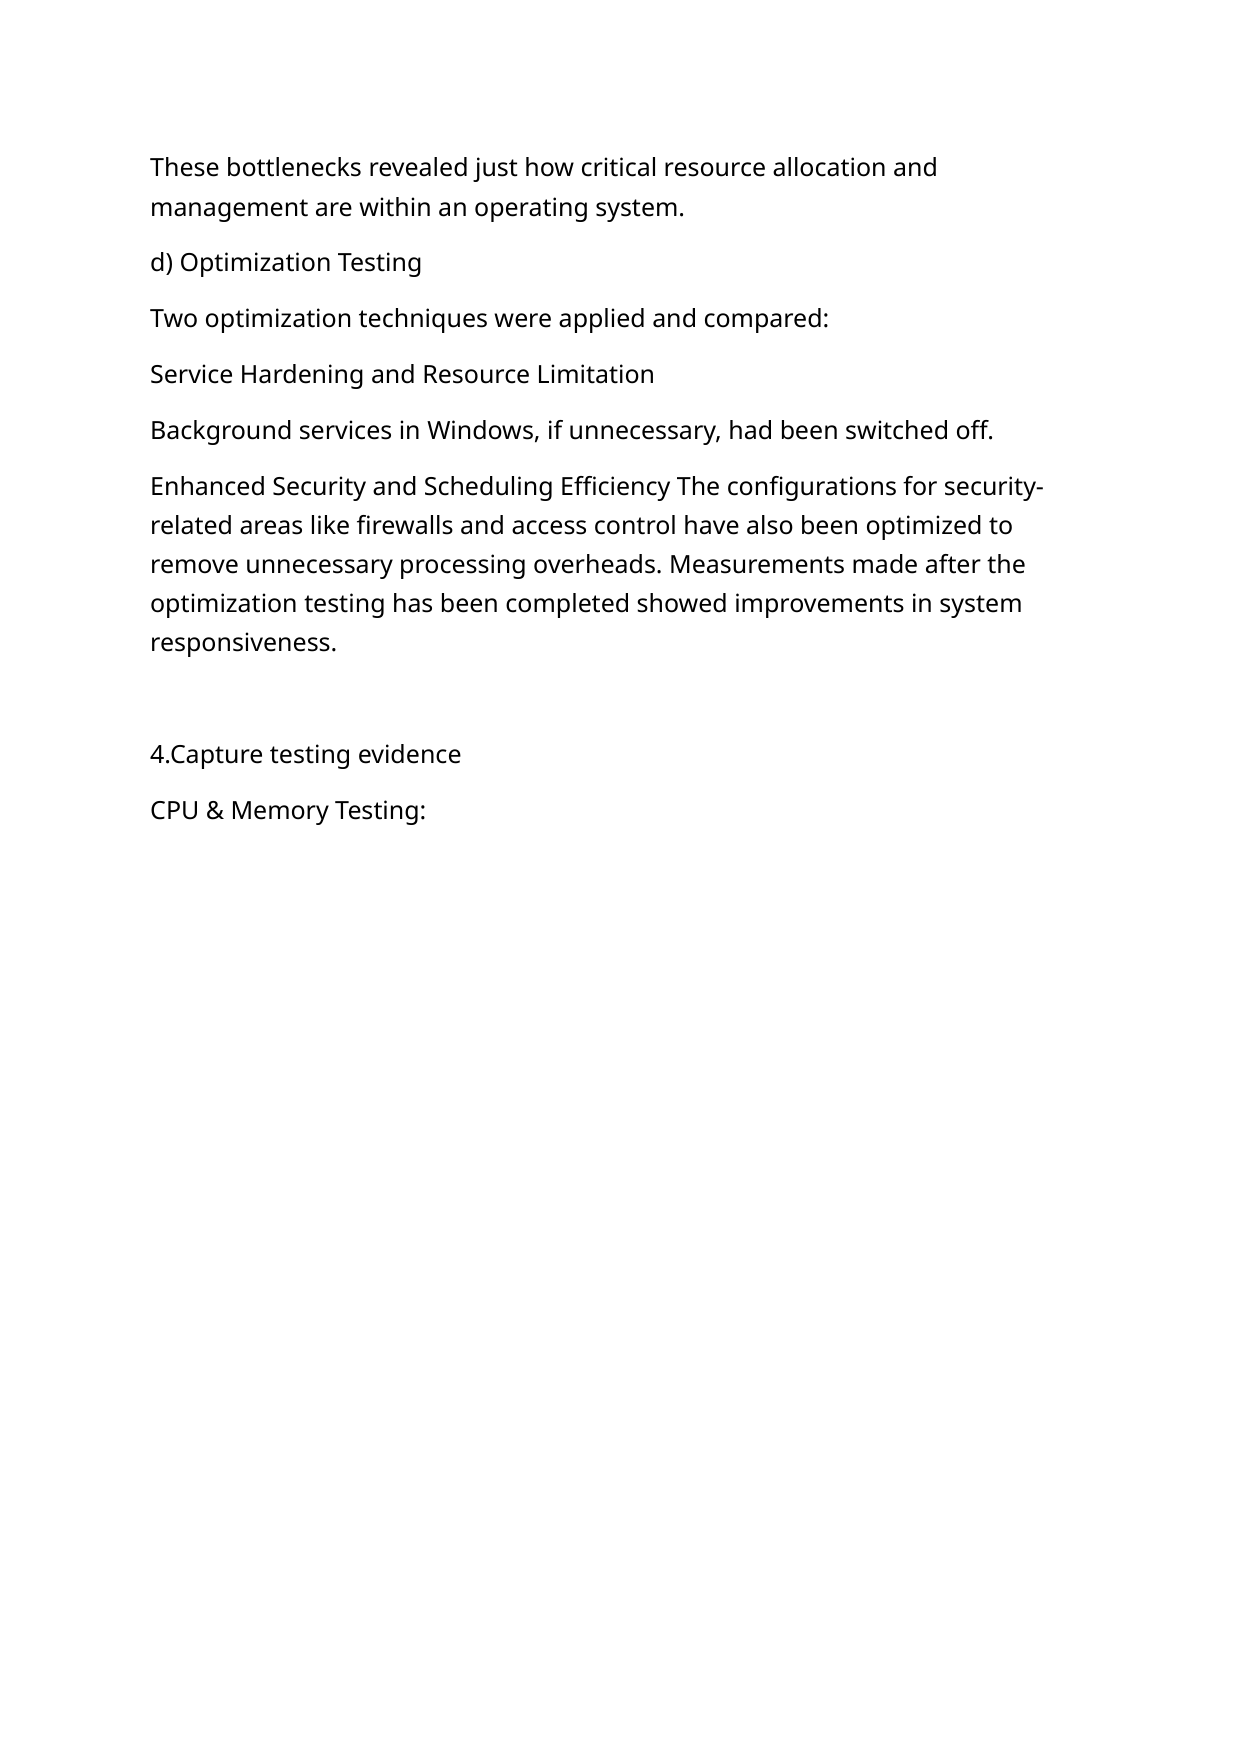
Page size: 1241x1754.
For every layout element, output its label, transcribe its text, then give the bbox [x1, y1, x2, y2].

text d) Optimization Testing [150, 245, 1090, 279]
text Two optimization techniques were applied and compared: [150, 301, 1090, 335]
text Service Hardening and Resource Limitation [150, 357, 1090, 391]
text 4.Capture testing evidence [150, 737, 1090, 771]
text These bottlenecks revealed just how critical resource allocation and management are within an operating system. [150, 150, 1090, 223]
text CPU & Memory Testing: [150, 792, 1090, 827]
text Enhanced Security and Scheduling Efficiency The configurations for security-related areas like firewalls and access control have also been optimized to remove unnecessary processing overheads. Measurements made after the optimization testing has been completed showed improvements in system responsiveness. [150, 468, 1090, 659]
text Background services in Windows, if unnecessary, had been switched off. [150, 412, 1090, 447]
